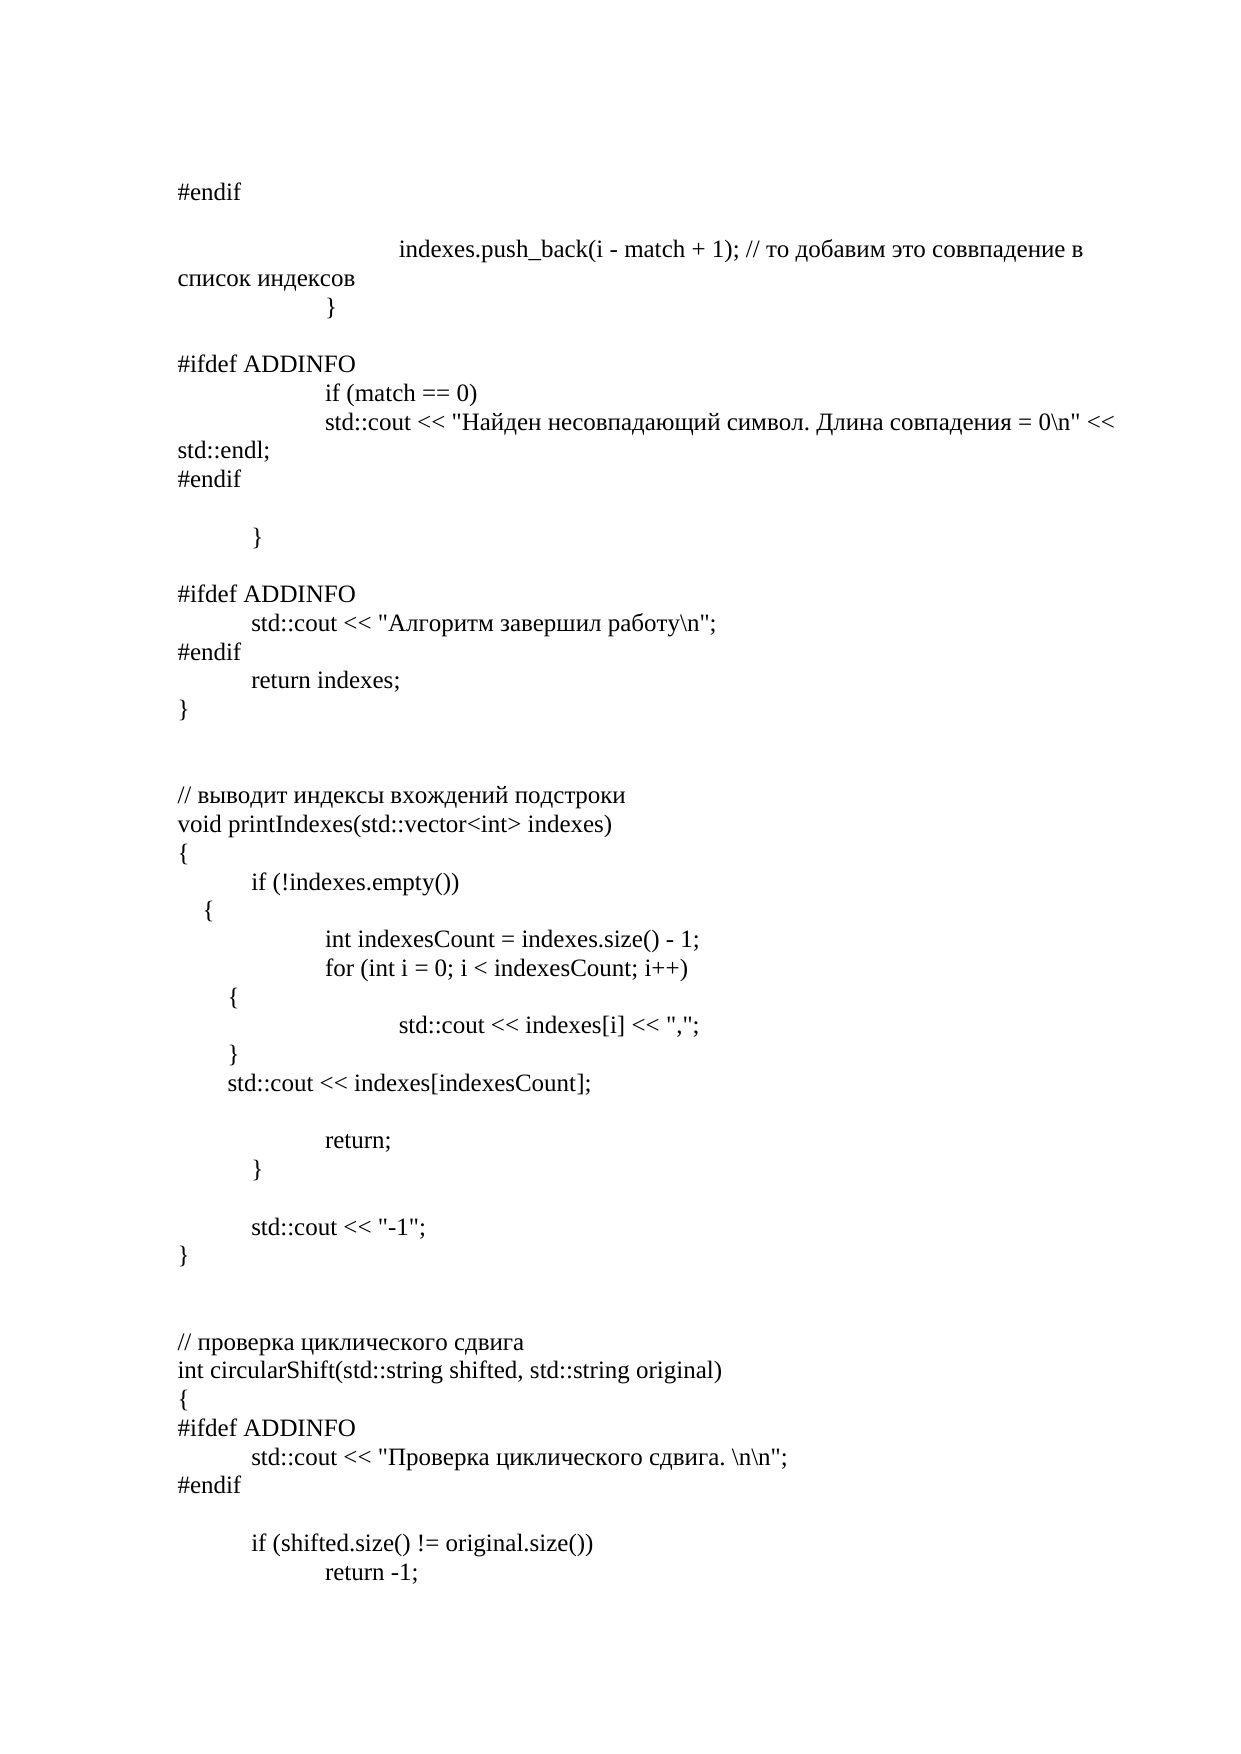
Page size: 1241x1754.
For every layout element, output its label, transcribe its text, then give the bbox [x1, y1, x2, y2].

text #endif [177, 177, 1152, 206]
text } [177, 1154, 1152, 1183]
text { [177, 982, 1152, 1011]
text std::cout << "Алгоритм завершил работу\n"; [177, 608, 1152, 637]
text { [177, 838, 1152, 867]
text for (int i = 0; i < indexesCount; i++) [177, 953, 1152, 982]
text std::cout << indexes[i] << ","; [177, 1011, 1152, 1039]
text std::cout << "Найден несовпадающий символ. Длина совпадения = 0\n" << std::endl; [177, 407, 1152, 464]
text indexes.push_back(i - match + 1); // то добавим это соввпадение в список индексов [177, 234, 1152, 292]
text int indexesCount = indexes.size() - 1; [177, 924, 1152, 953]
text #endif [177, 637, 1152, 666]
text #ifdef ADDINFO [177, 349, 1152, 378]
text if (match == 0) [177, 378, 1152, 407]
text // проверка циклического сдвига [177, 1327, 1152, 1356]
text if (!indexes.empty()) [177, 867, 1152, 896]
text #endif [177, 1471, 1152, 1499]
text std::cout << "Проверка циклического сдвига. \n\n"; [177, 1442, 1152, 1471]
text #ifdef ADDINFO [177, 1413, 1152, 1442]
text std::cout << indexes[indexesCount]; [177, 1068, 1152, 1097]
text return; [177, 1126, 1152, 1154]
text // выводит индексы вхождений подстроки [177, 781, 1152, 809]
text return indexes; [177, 666, 1152, 694]
text #ifdef ADDINFO [177, 579, 1152, 608]
text std::cout << "-1"; [177, 1212, 1152, 1241]
text void printIndexes(std::vector<int> indexes) [177, 809, 1152, 838]
text } [177, 292, 1152, 321]
text return -1; [177, 1557, 1152, 1586]
text } [177, 694, 1152, 723]
text int circularShift(std::string shifted, std::string original) [177, 1356, 1152, 1384]
text #endif [177, 464, 1152, 493]
text { [177, 1384, 1152, 1413]
text } [177, 1241, 1152, 1269]
text } [177, 522, 1152, 551]
text { [177, 896, 1152, 924]
text } [177, 1039, 1152, 1068]
text if (shifted.size() != original.size()) [177, 1528, 1152, 1557]
